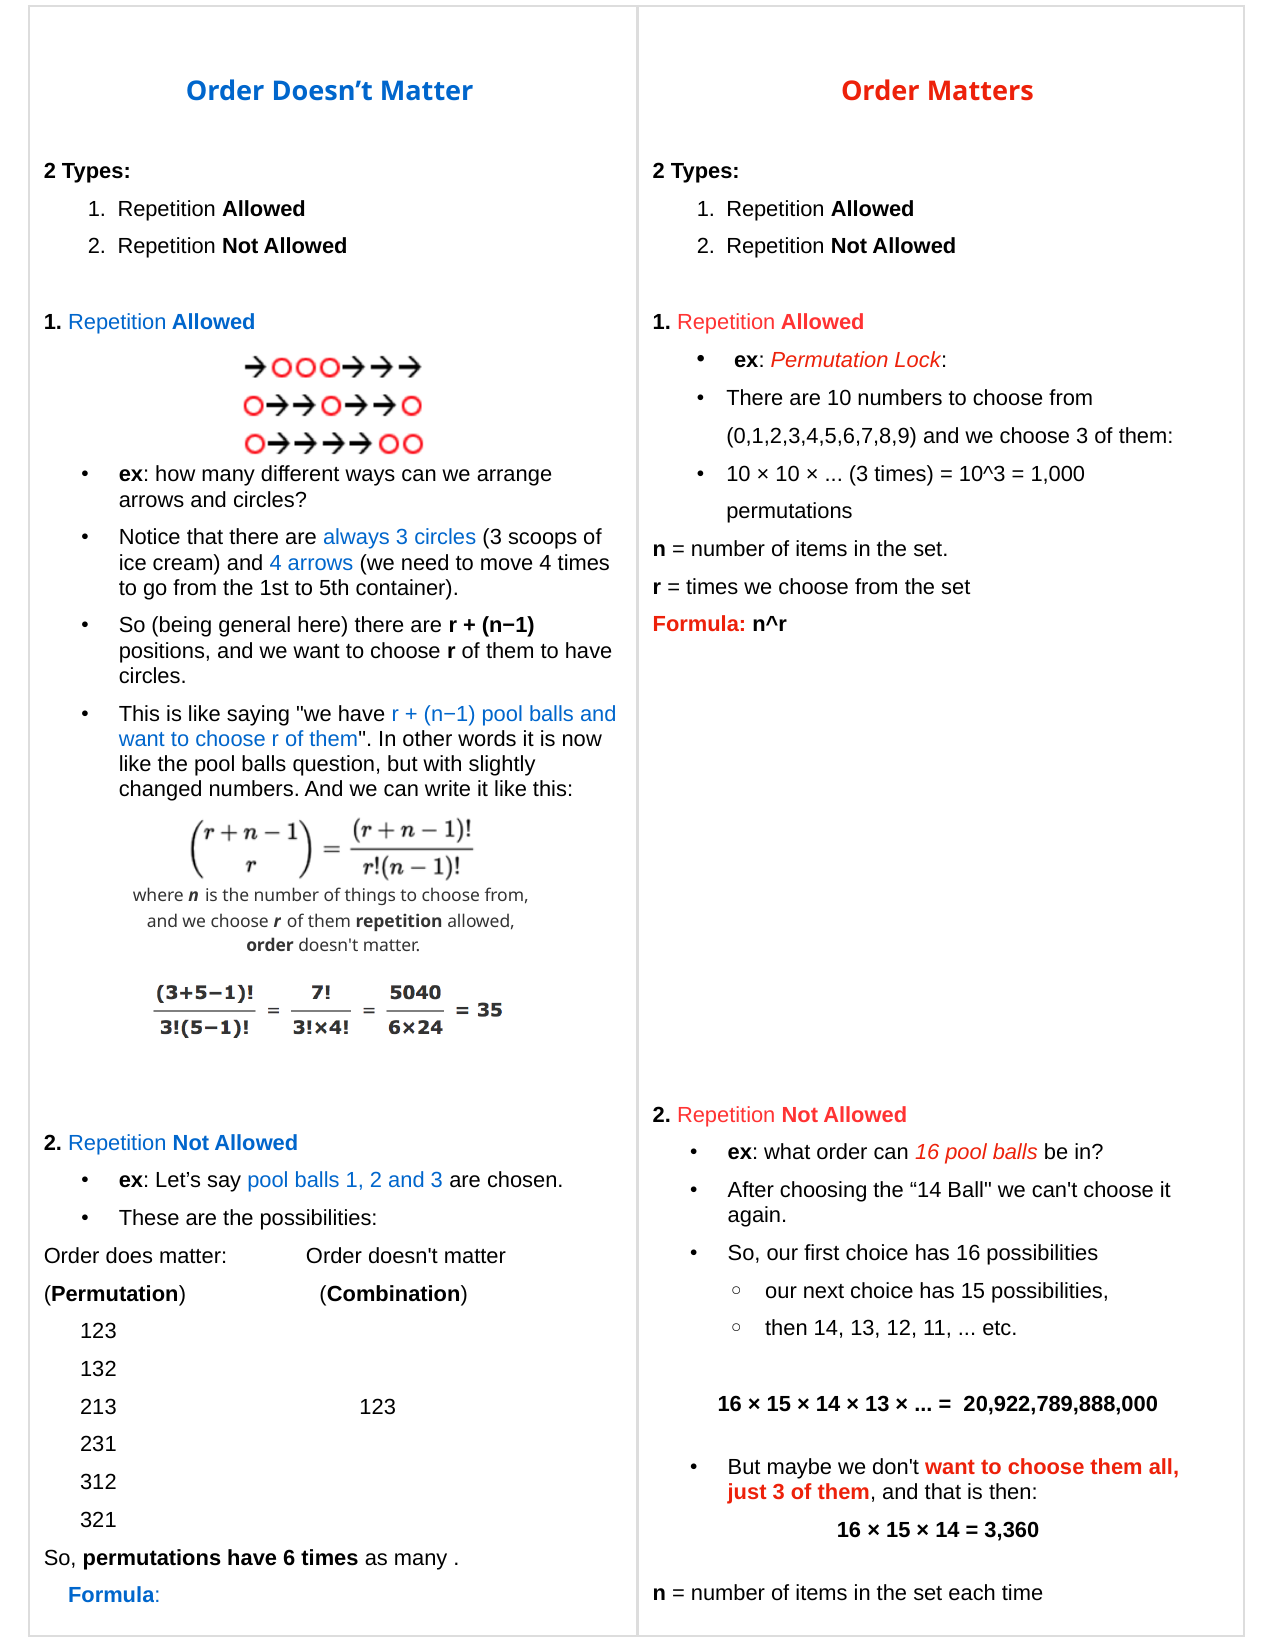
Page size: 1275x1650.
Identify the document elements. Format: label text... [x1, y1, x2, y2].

picture [235, 346, 431, 462]
picture [187, 813, 479, 882]
table_cell Order Matters 2 Types: Repetition Allowed Repetition Not Allowed 1. Repetition Allowed ex: Permutation Lock: There are 10 numbers to choose from (0,1,2,3,4,5,6,7,8,9) and we choose 3 of them: 10 × 10 × ... (3 times) = 10^3 = 1,000 permutations n = number of items in the set. r = times we choose from the set Formula: n^r 2. Repetition Not Allowed ex: what order can 16 pool balls be in? After choosing the “14 Ball" we can't choose it again. So, our first choice has 16 possibilities our next choice has 15 possibilities, then 14, 13, 12, 11, ... etc. 16 × 15 × 14 × 13 × ... = 20,922,789,888,000 But maybe we don't want to choose them all, just 3 of them, and that is then: 16 × 15 × 14 = 3,360 n = number of items in the set each time [639, 7, 1243, 1635]
table_cell Order Doesn’t Matter 2 Types: Repetition Allowed Repetition Not Allowed 1. Repetition Allowed ex: how many different ways can we arrange arrows and circles? Notice that there are always 3 circles (3 scoops of ice cream) and 4 arrows (we need to move 4 times to go from the 1st to 5th container). So (being general here) there are r + (n−1) positions, and we want to choose r of them to have circles. This is like saying "we have r + (n−1) pool balls and want to choose r of them". In other words it is now like the pool balls question, but with slightly changed numbers. And we can write it like this: where n is the number of things to choose from, and we choose r of them repetition allowed, order doesn't matter. 2. Repetition Not Allowed ex: Let’s say pool balls 1, 2 and 3 are chosen. These are the possibilities: Order does matter: Order doesn't matter (Permutation) (Combination) 123 132 213 123 231 312 321 So, permutations have 6 times as many . Formula: [30, 7, 636, 1635]
picture [146, 968, 520, 1056]
